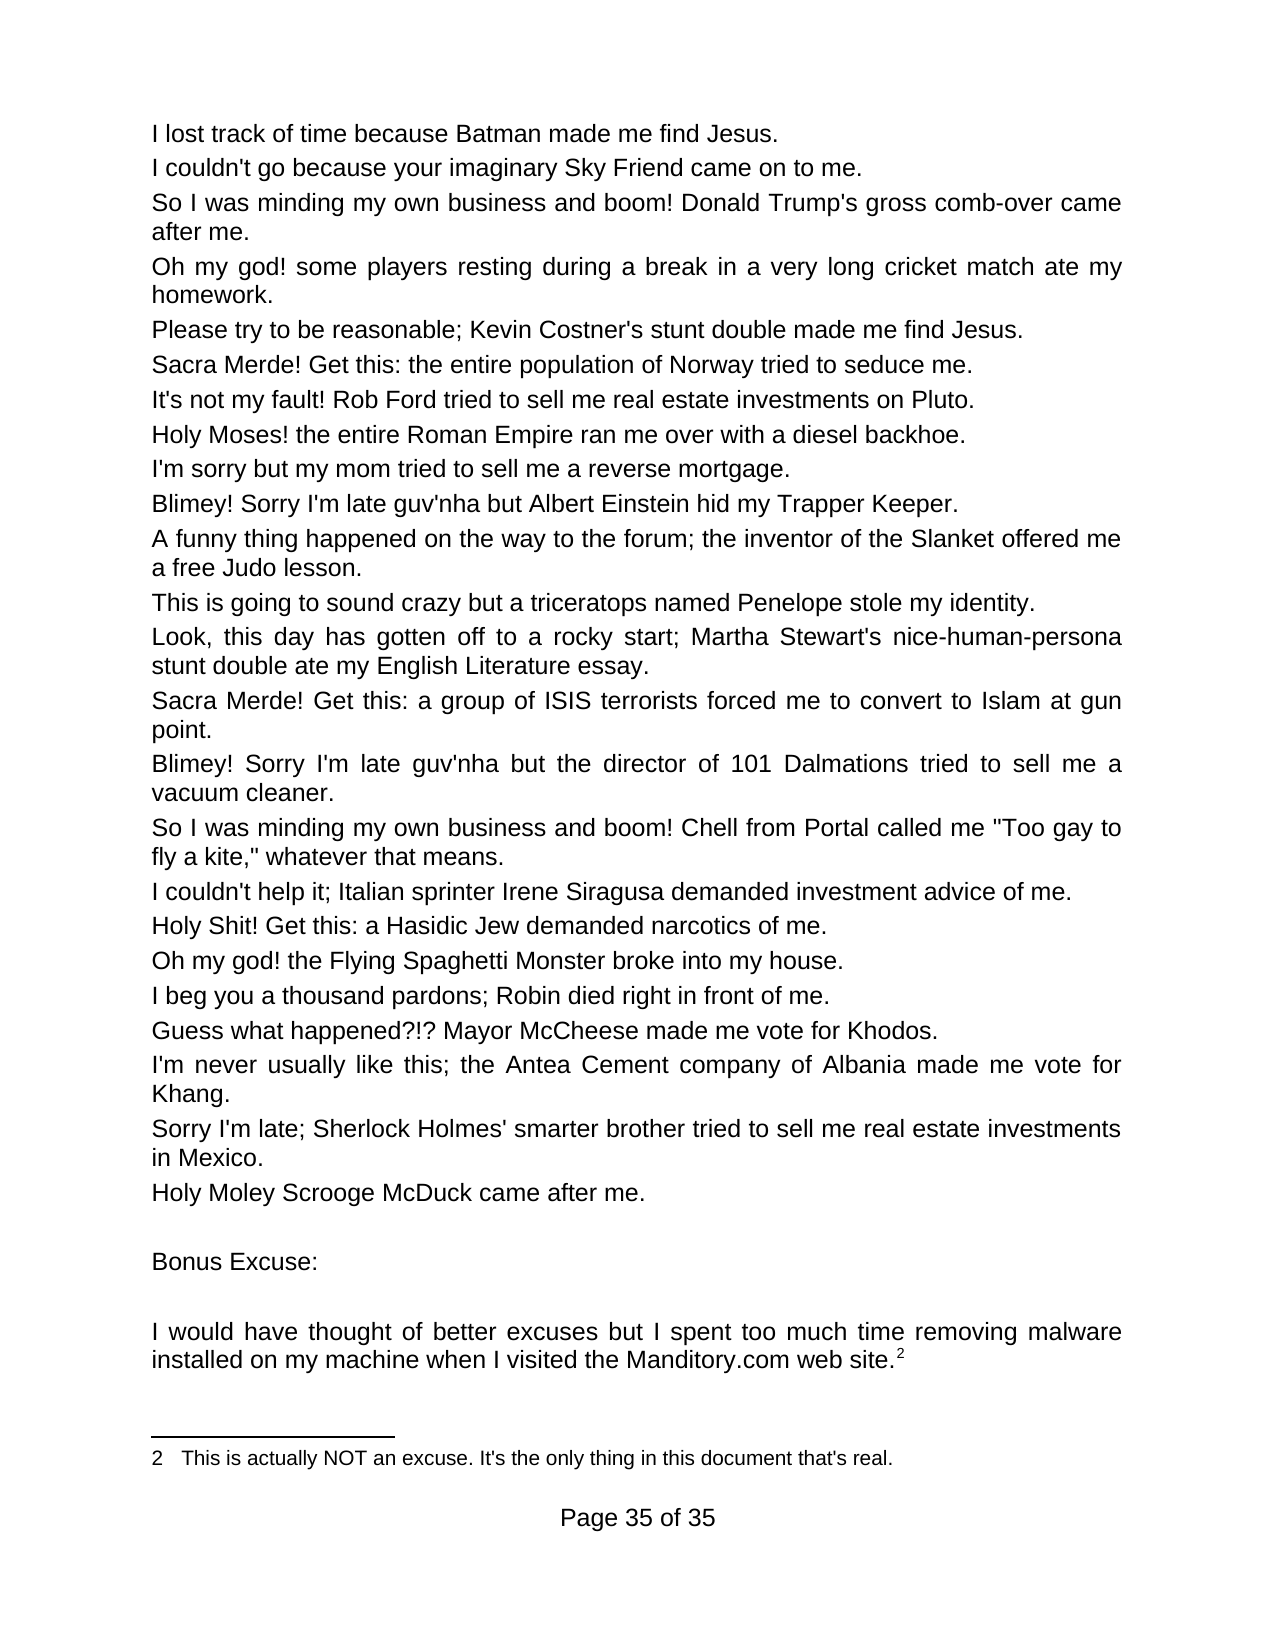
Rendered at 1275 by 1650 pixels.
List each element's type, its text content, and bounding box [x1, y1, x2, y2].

text I'm never usually like this; the Antea Cement company of Albania made me vote for Khang. [151, 1050, 1123, 1108]
text Sorry I'm late; Sherlock Holmes' smarter brother tried to sell me real estate investments in Mexico. [151, 1114, 1123, 1171]
text Look, this day has gotten off to a rocky start; Martha Stewart's nice-human-persona stunt double ate my English Literature essay. [151, 622, 1123, 680]
text This is going to sound crazy but a triceratops named Penelope stole my identity. [151, 587, 1123, 616]
text Oh my god! the Flying Spaghetti Monster broke into my house. [151, 946, 1123, 975]
text Bonus Excuse: [151, 1247, 1123, 1276]
text So I was minding my own business and boom! Chell from Portal called me "Too gay to fly a kite," whatever that means. [151, 813, 1123, 870]
text Blimey! Sorry I'm late guv'nha but Albert Einstein hid my Trapper Keeper. [151, 489, 1123, 518]
text It's not my fault! Rob Ford tried to sell me real estate investments on Pluto. [151, 385, 1123, 413]
text Guess what happened?!? Mayor McCheese made me vote for Khodos. [151, 1016, 1123, 1044]
text I would have thought of better excuses but I spent too much time removing malware installed on my machine when I visited the Manditory.com web site. [151, 1317, 1123, 1374]
text Holy Moley Scrooge McDuck came after me. [151, 1177, 1123, 1206]
text I beg you a thousand pardons; Robin died right in front of me. [151, 981, 1123, 1009]
text This is actually NOT an excuse. It's the only thing in this document that's real. [151, 1446, 1123, 1470]
text I couldn't go because your imaginary Sky Friend came on to me. [151, 153, 1123, 182]
text So I was minding my own business and boom! Donald Trump's gross comb-over came after me. [151, 188, 1123, 246]
text I'm sorry but my mom tried to sell me a reverse mortgage. [151, 454, 1123, 483]
text A funny thing happened on the way to the forum; the inventor of the Slanket offered me a free Judo lesson. [151, 524, 1123, 581]
text I couldn't help it; Italian sprinter Irene Siragusa demanded investment advice of me. [151, 876, 1123, 905]
text Sacra Merde! Get this: a group of ISIS terrorists forced me to convert to Islam at gun point. [151, 686, 1123, 743]
text Oh my god! some players resting during a break in a very long cricket match ate my homework. [151, 252, 1123, 309]
text Please try to be reasonable; Kevin Costner's stunt double made me find Jesus. [151, 315, 1123, 344]
text Sacra Merde! Get this: the entire population of Norway tried to seduce me. [151, 350, 1123, 379]
text Holy Shit! Get this: a Hasidic Jew demanded narcotics of me. [151, 911, 1123, 940]
text I lost track of time because Batman made me find Jesus. [151, 118, 1123, 147]
text Holy Moses! the entire Roman Empire ran me over with a diesel backhoe. [151, 419, 1123, 448]
text Blimey! Sorry I'm late guv'nha but the director of 101 Dalmations tried to sell me a vacuum cleaner. [151, 749, 1123, 807]
